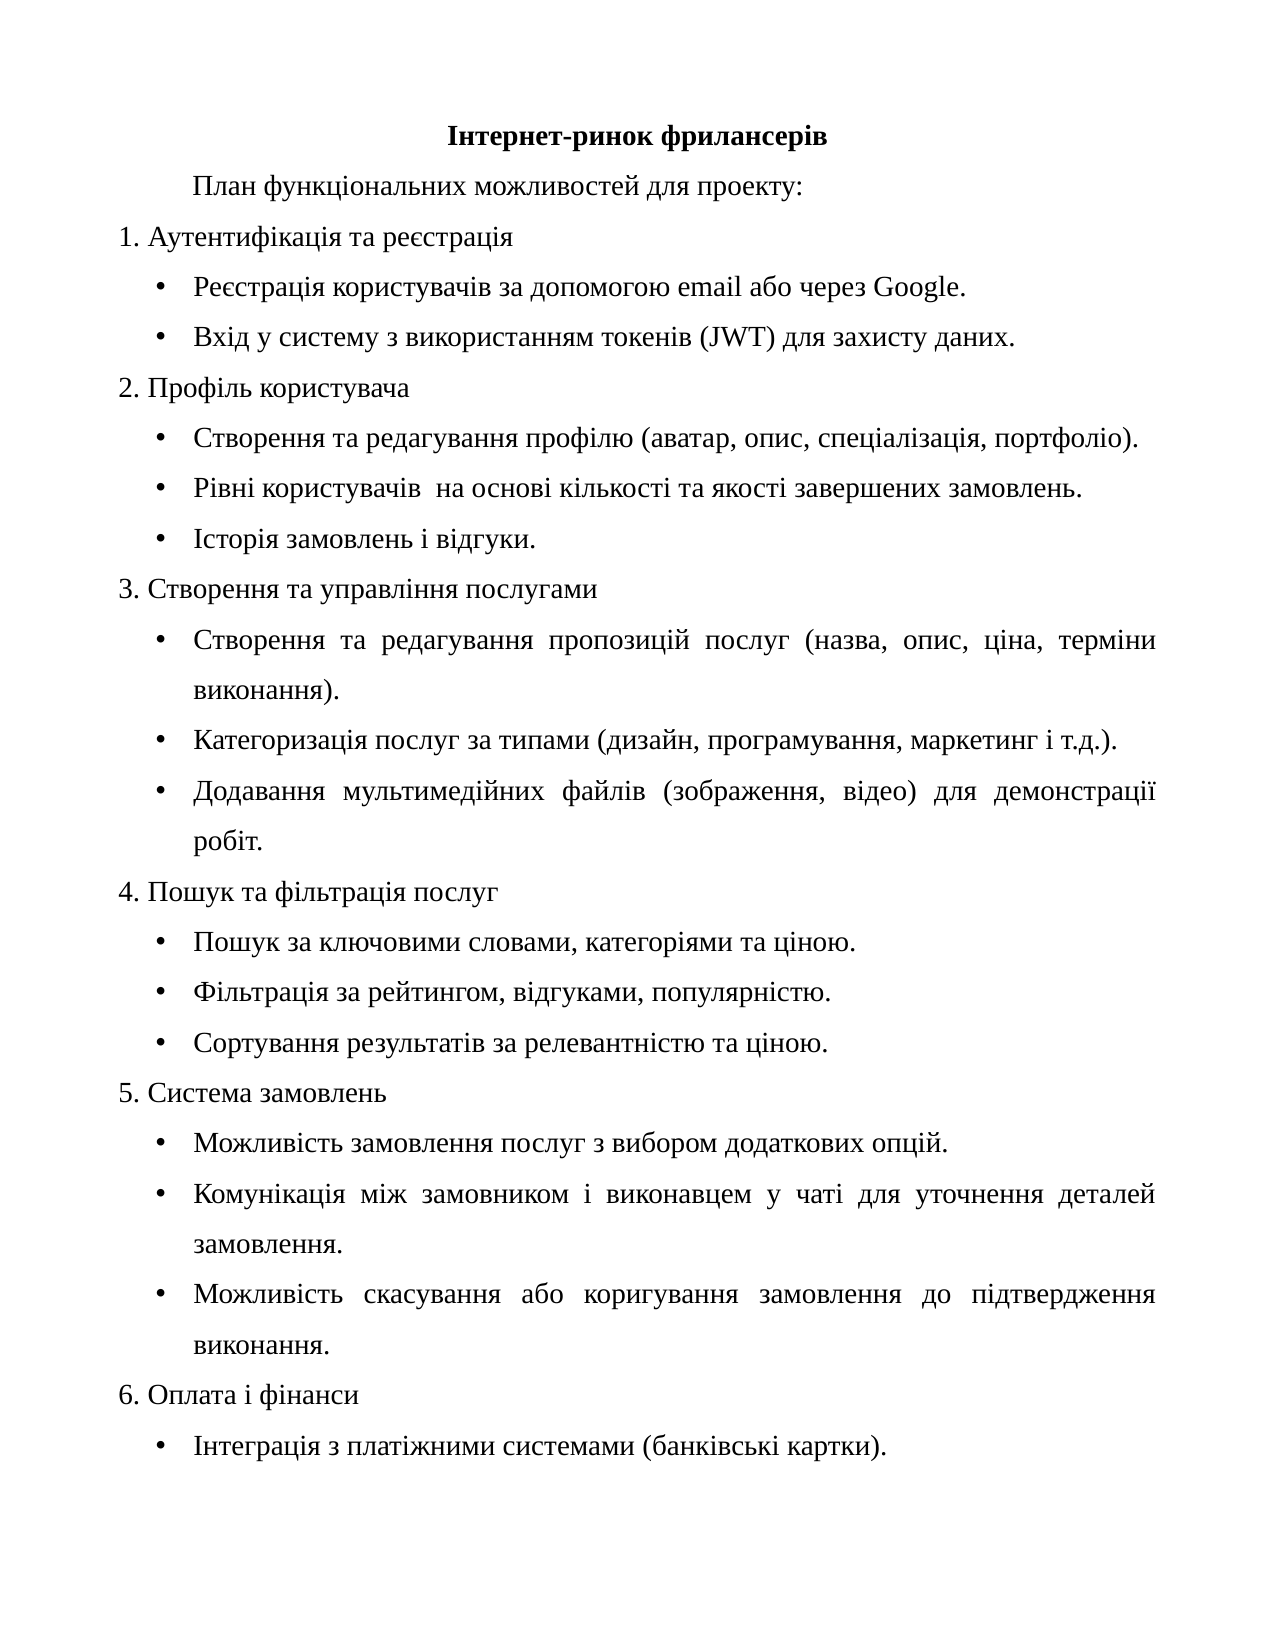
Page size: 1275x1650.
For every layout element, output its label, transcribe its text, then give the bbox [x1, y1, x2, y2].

text 4. Пошук та фільтрація послуг [118, 874, 1157, 907]
list Створення та редагування профілю (аватар, опис, спеціалізація, портфоліо). [156, 420, 1157, 454]
list Можливість скасування або коригування замовлення до підтвердження виконання. [156, 1277, 1157, 1361]
list Інтеграція з платіжними системами (банківські картки). [156, 1428, 1157, 1461]
list Можливість замовлення послуг з вибором додаткових опцій. [156, 1126, 1157, 1159]
list Категоризація послуг за типами (дизайн, програмування, маркетинг і т.д.). [156, 722, 1157, 756]
text 6. Оплата і фінанси [118, 1377, 1157, 1411]
text 1. Аутентифікація та реєстрація [118, 219, 1157, 252]
list Реєстрація користувачів за допомогою email або через Google. [156, 269, 1157, 303]
list Пошук за ключовими словами, категоріями та ціною. [156, 924, 1157, 958]
list Комунікація між замовником і виконавцем у чаті для уточнення деталей замовлення. [156, 1176, 1157, 1260]
list Вхід у систему з використанням токенів (JWT) для захисту даних. [156, 319, 1157, 353]
list Фільтрація за рейтингом, відгуками, популярністю. [156, 974, 1157, 1008]
text 2. Профіль користувача [118, 370, 1157, 403]
text План функціональних можливостей для проекту: [118, 168, 1157, 202]
text Інтернет-ринок фрилансерів [118, 118, 1157, 152]
list Історія замовлень і відгуки. [156, 521, 1157, 555]
list Створення та редагування пропозицій послуг (назва, опис, ціна, терміни виконання). [156, 622, 1157, 706]
list Рівні користувачів на основі кількості та якості завершених замовлень. [156, 471, 1157, 504]
text 5. Система замовлень [118, 1075, 1157, 1109]
text 3. Створення та управління послугами [118, 571, 1157, 605]
list Додавання мультимедійних файлів (зображення, відео) для демонстрації робіт. [156, 773, 1157, 857]
list Сортування результатів за релевантністю та ціною. [156, 1025, 1157, 1058]
